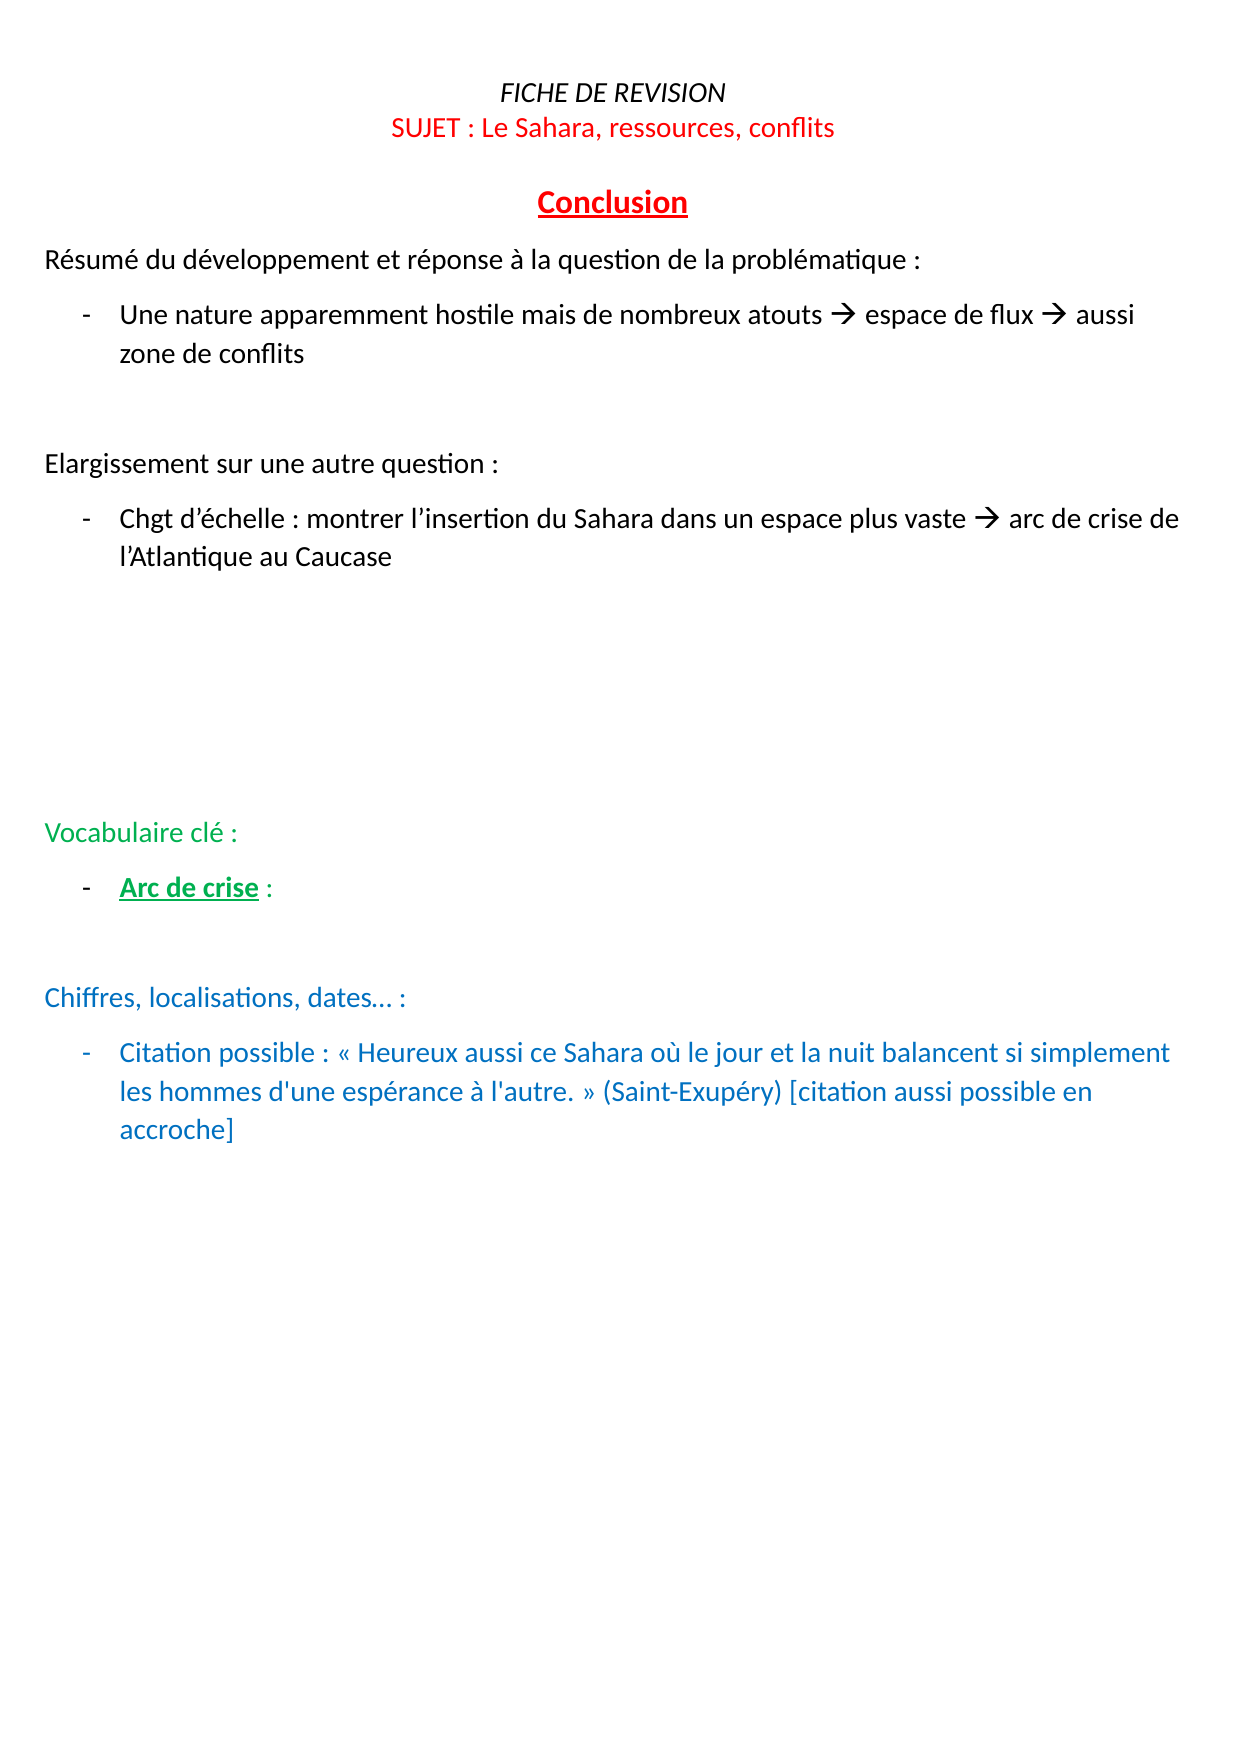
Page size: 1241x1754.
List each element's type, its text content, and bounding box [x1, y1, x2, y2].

list Une nature apparemment hostile mais de nombreux atouts  espace de flux  aussi zone de conflits [82, 296, 1181, 370]
text Chiffres, localisations, dates… : [44, 979, 1181, 1015]
text Elargissement sur une autre question : [44, 445, 1181, 481]
list Arc de crise : [82, 869, 1181, 905]
text Résumé du développement et réponse à la question de la problématique : [44, 241, 1181, 277]
list Chgt d’échelle : montrer l’insertion du Sahara dans un espace plus vaste  arc de crise de l’Atlantique au Caucase [82, 500, 1181, 574]
list Citation possible : « Heureux aussi ce Sahara où le jour et la nuit balancent si simplement les hommes d'une espérance à l'autre. » (Saint-Exupéry) [citation aussi possible en accroche] [82, 1034, 1181, 1147]
text Vocabulaire clé : [44, 814, 1181, 850]
text Conclusion [44, 181, 1181, 221]
